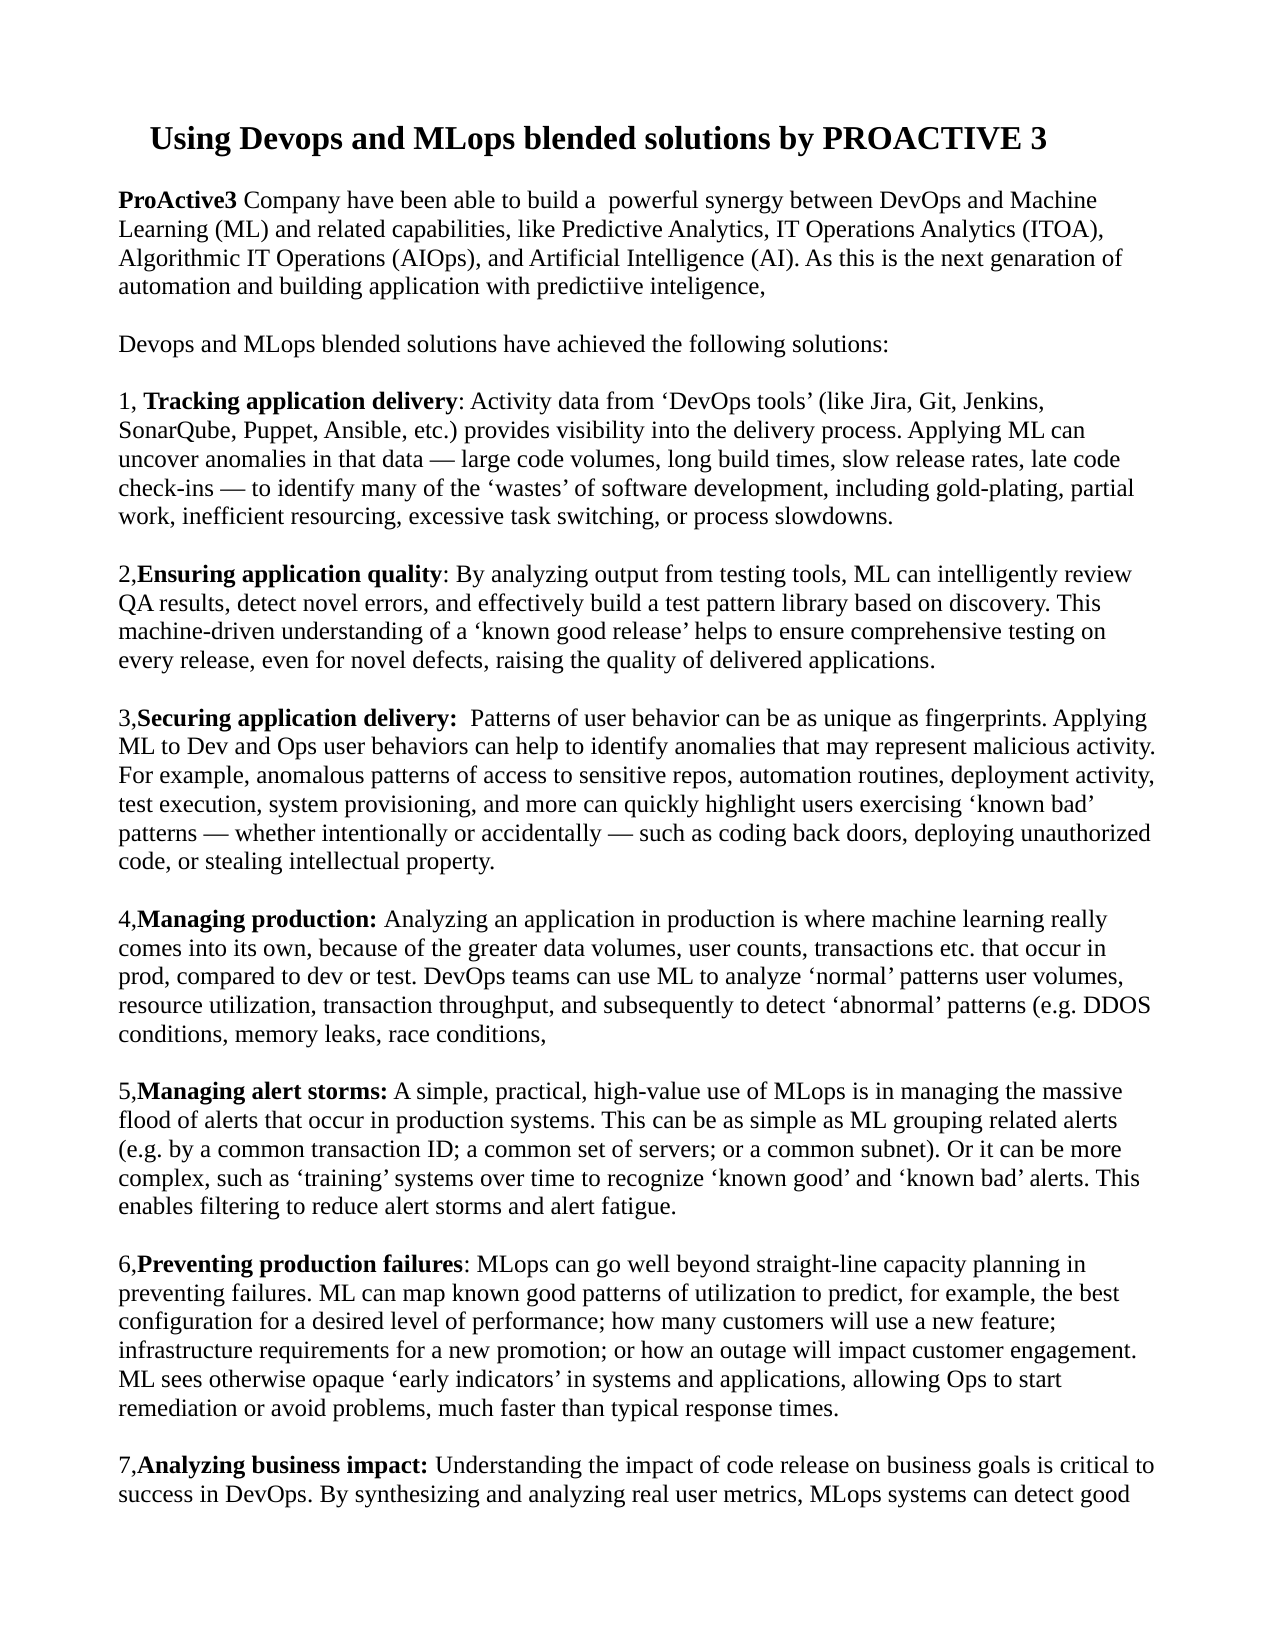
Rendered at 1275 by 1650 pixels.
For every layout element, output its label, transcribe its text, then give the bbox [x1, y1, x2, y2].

text 1, Tracking application delivery: Activity data from ‘DevOps tools’ (like Jira, Git, Jenkins, SonarQube, Puppet, Ansible, etc.) provides visibility into the delivery process. Applying ML can uncover anomalies in that data — large code volumes, long build times, slow release rates, late code check-ins — to identify many of the ‘wastes’ of software development, including gold-plating, partial work, inefficient resourcing, excessive task switching, or process slowdowns. [118, 386, 1157, 530]
text ProActive3 Company have been able to build a powerful synergy between DevOps and Machine Learning (ML) and related capabilities, like Predictive Analytics, IT Operations Analytics (ITOA), Algorithmic IT Operations (AIOps), and Artificial Intelligence (AI). As this is the next genaration of automation and building application with predictiive inteligence, [118, 185, 1157, 300]
text Using Devops and MLops blended solutions by PROACTIVE 3 [118, 118, 1157, 156]
text 7,Analyzing business impact: Understanding the impact of code release on business goals is critical to success in DevOps. By synthesizing and analyzing real user metrics, MLops systems can detect good [118, 1450, 1157, 1508]
text 3,Securing application delivery: Patterns of user behavior can be as unique as fingerprints. Applying ML to Dev and Ops user behaviors can help to identify anomalies that may represent malicious activity. For example, anomalous patterns of access to sensitive repos, automation routines, deployment activity, test execution, system provisioning, and more can quickly highlight users exercising ‘known bad’ patterns — whether intentionally or accidentally — such as coding back doors, deploying unauthorized code, or stealing intellectual property. [118, 703, 1157, 875]
text 4,Managing production: Analyzing an application in production is where machine learning really comes into its own, because of the greater data volumes, user counts, transactions etc. that occur in prod, compared to dev or test. DevOps teams can use ML to analyze ‘normal’ patterns user volumes, resource utilization, transaction throughput, and subsequently to detect ‘abnormal’ patterns (e.g. DDOS conditions, memory leaks, race conditions, [118, 904, 1157, 1048]
text 6,Preventing production failures: MLops can go well beyond straight-line capacity planning in preventing failures. ML can map known good patterns of utilization to predict, for example, the best configuration for a desired level of performance; how many customers will use a new feature; infrastructure requirements for a new promotion; or how an outage will impact customer engagement. ML sees otherwise opaque ‘early indicators’ in systems and applications, allowing Ops to start remediation or avoid problems, much faster than typical response times. [118, 1249, 1157, 1421]
text 2,Ensuring application quality: By analyzing output from testing tools, ML can intelligently review QA results, detect novel errors, and effectively build a test pattern library based on discovery. This machine-driven understanding of a ‘known good release’ helps to ensure comprehensive testing on every release, even for novel defects, raising the quality of delivered applications. [118, 559, 1157, 674]
text Devops and MLops blended solutions have achieved the following solutions: [118, 329, 1157, 358]
text 5,Managing alert storms: A simple, practical, high-value use of MLops is in managing the massive flood of alerts that occur in production systems. This can be as simple as ML grouping related alerts (e.g. by a common transaction ID; a common set of servers; or a common subnet). Or it can be more complex, such as ‘training’ systems over time to recognize ‘known good’ and ‘known bad’ alerts. This enables filtering to reduce alert storms and alert fatigue. [118, 1076, 1157, 1220]
